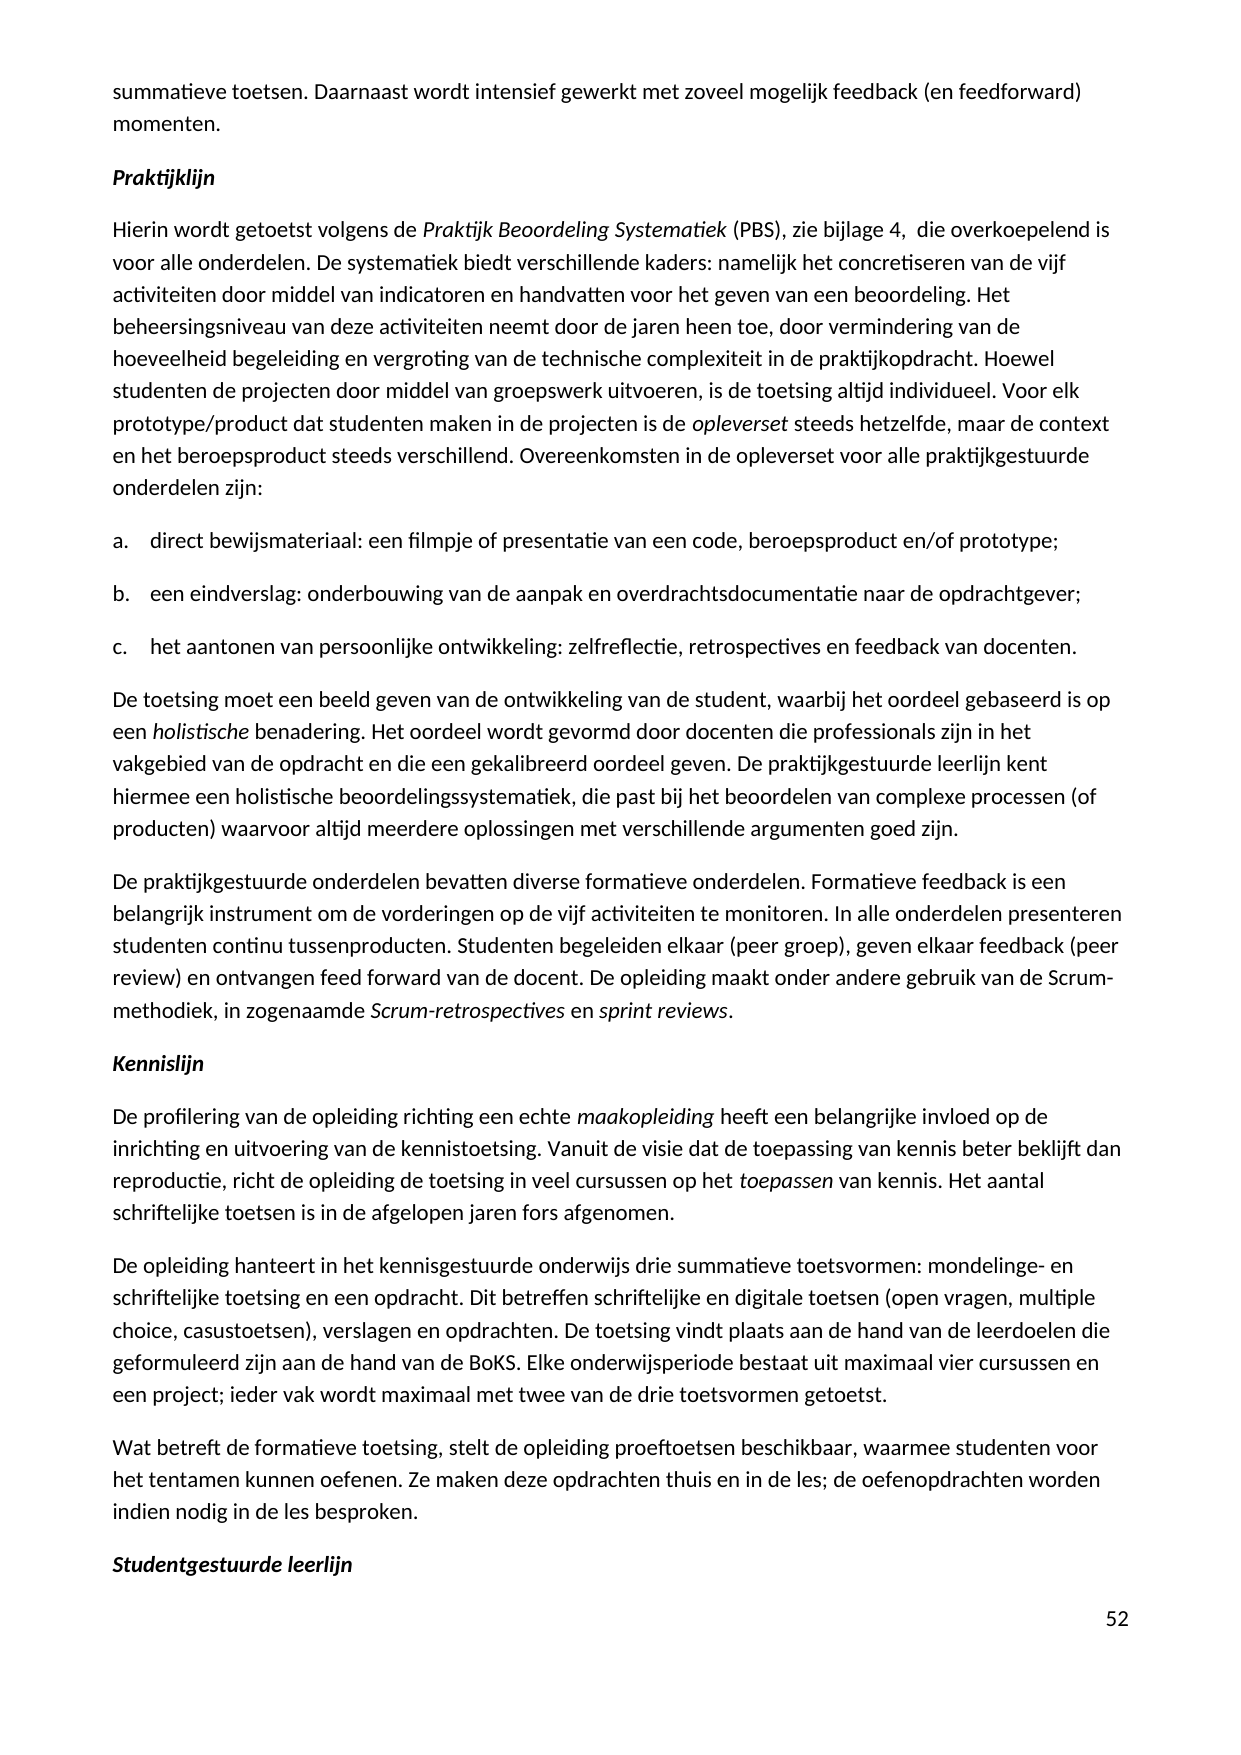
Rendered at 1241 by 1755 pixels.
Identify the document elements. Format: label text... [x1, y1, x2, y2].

text Hierin wordt getoetst volgens de Praktijk Beoordeling Systematiek (PBS), zie bijlage 4, die overkoepelend is voor alle onderdelen. De systematiek biedt verschillende kaders: namelijk het concretiseren van de vijf activiteiten door middel van indicatoren en handvatten voor het geven van een beoordeling. Het beheersingsniveau van deze activiteiten neemt door de jaren heen toe, door vermindering van de hoeveelheid begeleiding en vergroting van de technische complexiteit in de praktijkopdracht. Hoewel studenten de projecten door middel van groepswerk uitvoeren, is de toetsing altijd individueel. Voor elk prototype/product dat studenten maken in de projecten is de opleverset steeds hetzelfde, maar de context en het beroepsproduct steeds verschillend. Overeenkomsten in de opleverset voor alle praktijkgestuurde onderdelen zijn: [112, 216, 1128, 501]
text summatieve toetsen. Daarnaast wordt intensief gewerkt met zoveel mogelijk feedback (en feedforward) momenten. [112, 77, 1128, 138]
text Studentgestuurde leerlijn [112, 1551, 1128, 1578]
list een eindverslag: onderbouwing van de aanpak en overdrachtsdocumentatie naar de opdrachtgever; [112, 579, 1128, 607]
list het aantonen van persoonlijke ontwikkeling: zelfreflectie, retrospectives en feedback van docenten. [112, 632, 1128, 660]
text De profilering van de opleiding richting een echte maakopleiding heeft een belangrijke invloed op de inrichting en uitvoering van de kennistoetsing. Vanuit de visie dat de toepassing van kennis beter beklijft dan reproductie, richt de opleiding de toetsing in veel cursussen op het toepassen van kennis. Het aantal schriftelijke toetsen is in de afgelopen jaren fors afgenomen. [112, 1102, 1128, 1226]
text De praktijkgestuurde onderdelen bevatten diverse formatieve onderdelen. Formatieve feedback is een belangrijk instrument om de vorderingen op de vijf activiteiten te monitoren. In alle onderdelen presenteren studenten continu tussenproducten. Studenten begeleiden elkaar (peer groep), geven elkaar feedback (peer review) en ontvangen feed forward van de docent. De opleiding maakt onder andere gebruik van de Scrum- methodiek, in zogenaamde Scrum-retrospectives en sprint reviews. [112, 867, 1128, 1024]
text Kennislijn [112, 1049, 1128, 1077]
list direct bewijsmateriaal: een filmpje of presentatie van een code, beroepsproduct en/of prototype; [112, 526, 1128, 554]
text Praktijklijn [112, 163, 1128, 191]
text Wat betreft de formatieve toetsing, stelt de opleiding proeftoetsen beschikbaar, waarmee studenten voor het tentamen kunnen oefenen. Ze maken deze opdrachten thuis en in de les; de oefenopdrachten worden indien nodig in de les besproken. [112, 1433, 1128, 1526]
text De opleiding hanteert in het kennisgestuurde onderwijs drie summatieve toetsvormen: mondelinge- en schriftelijke toetsing en een opdracht. Dit betreffen schriftelijke en digitale toetsen (open vragen, multiple choice, casustoetsen), verslagen en opdrachten. De toetsing vindt plaats aan de hand van de leerdoelen die geformuleerd zijn aan de hand van de BoKS. Elke onderwijsperiode bestaat uit maximaal vier cursussen en een project; ieder vak wordt maximaal met twee van de drie toetsvormen getoetst. [112, 1251, 1128, 1408]
text De toetsing moet een beeld geven van de ontwikkeling van de student, waarbij het oordeel gebaseerd is op een holistische benadering. Het oordeel wordt gevormd door docenten die professionals zijn in het vakgebied van de opdracht en die een gekalibreerd oordeel geven. De praktijkgestuurde leerlijn kent hiermee een holistische beoordelingssystematiek, die past bij het beoordelen van complexe processen (of producten) waarvoor altijd meerdere oplossingen met verschillende argumenten goed zijn. [112, 685, 1128, 842]
